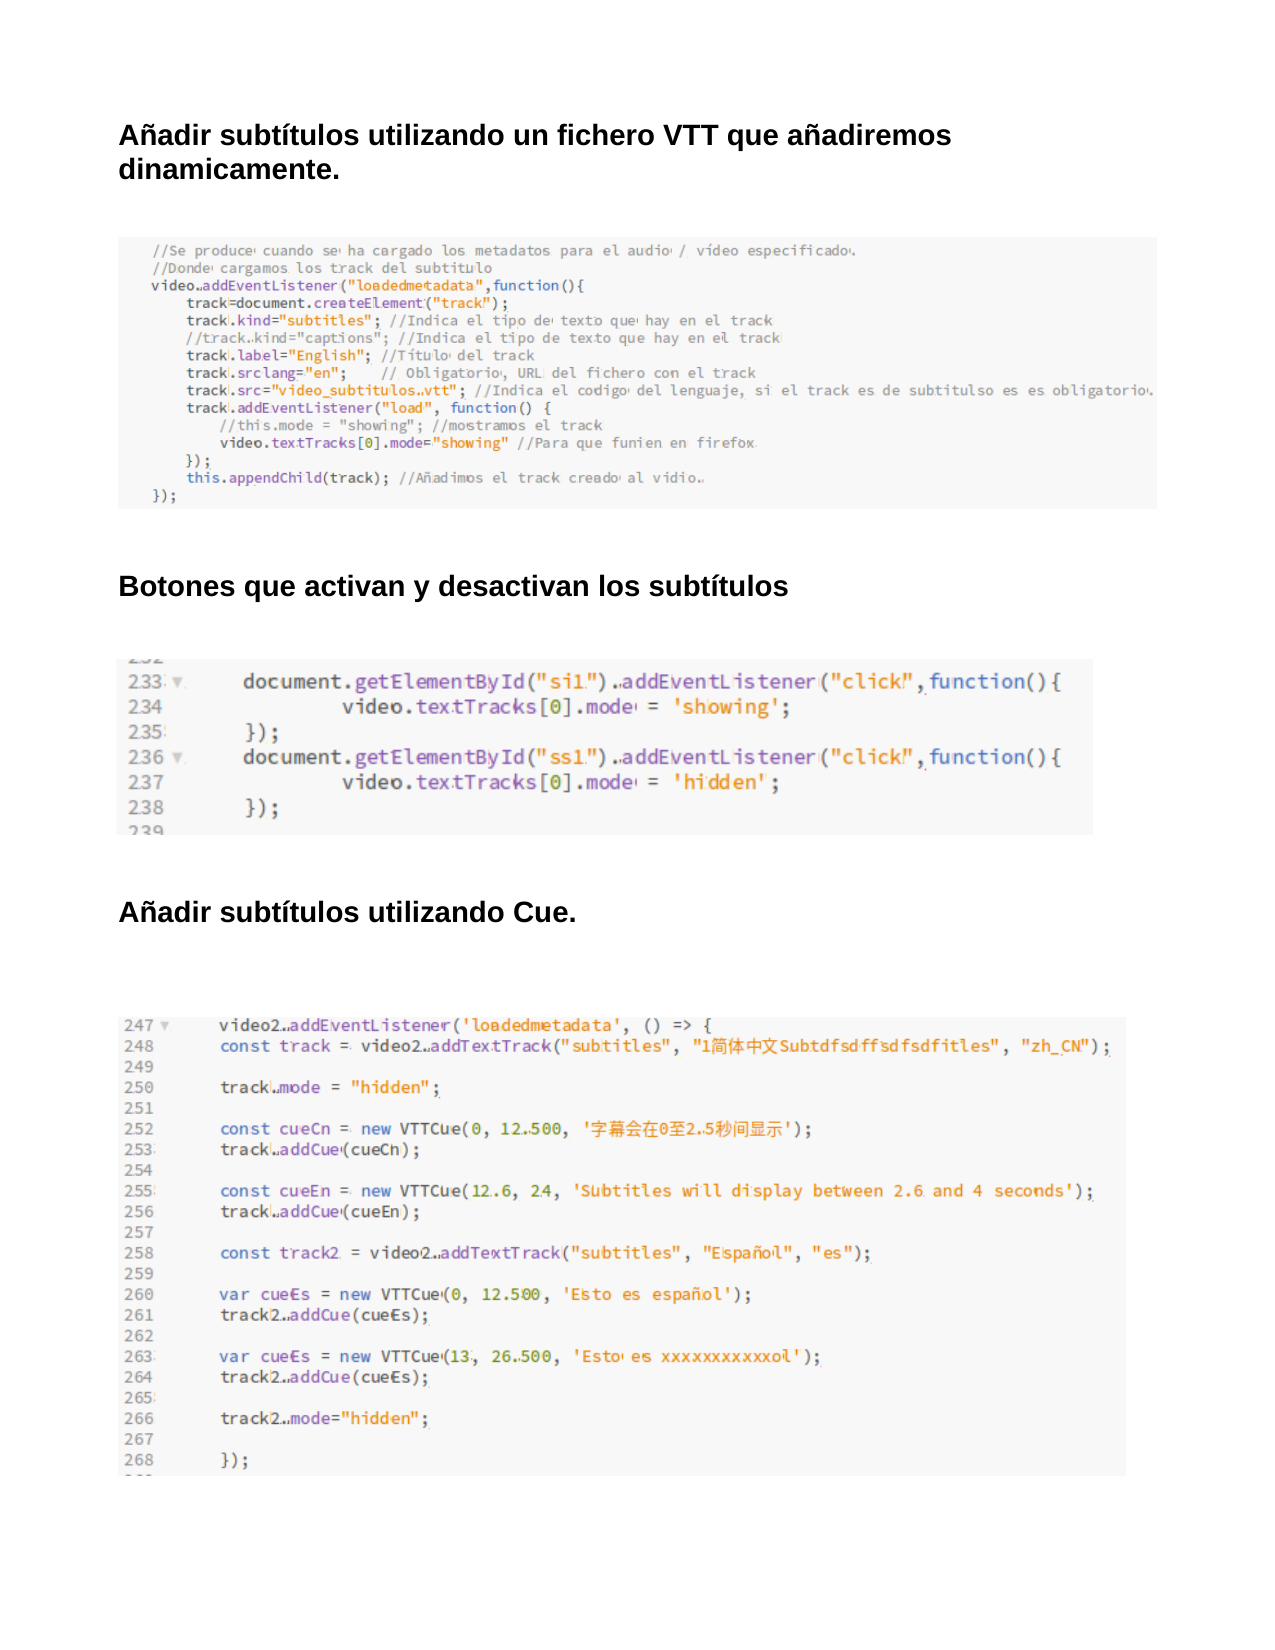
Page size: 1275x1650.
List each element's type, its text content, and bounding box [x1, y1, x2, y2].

subtitle Añadir subtítulos utilizando Cue. [118, 895, 1157, 929]
subtitle Botones que activan y desactivan los subtítulos [118, 569, 1157, 603]
picture [118, 237, 1157, 509]
subtitle Añadir subtítulos utilizando un fichero VTT que añadiremos dinamicamente. [118, 118, 1157, 186]
picture [118, 1017, 1126, 1476]
picture [116, 659, 1093, 835]
